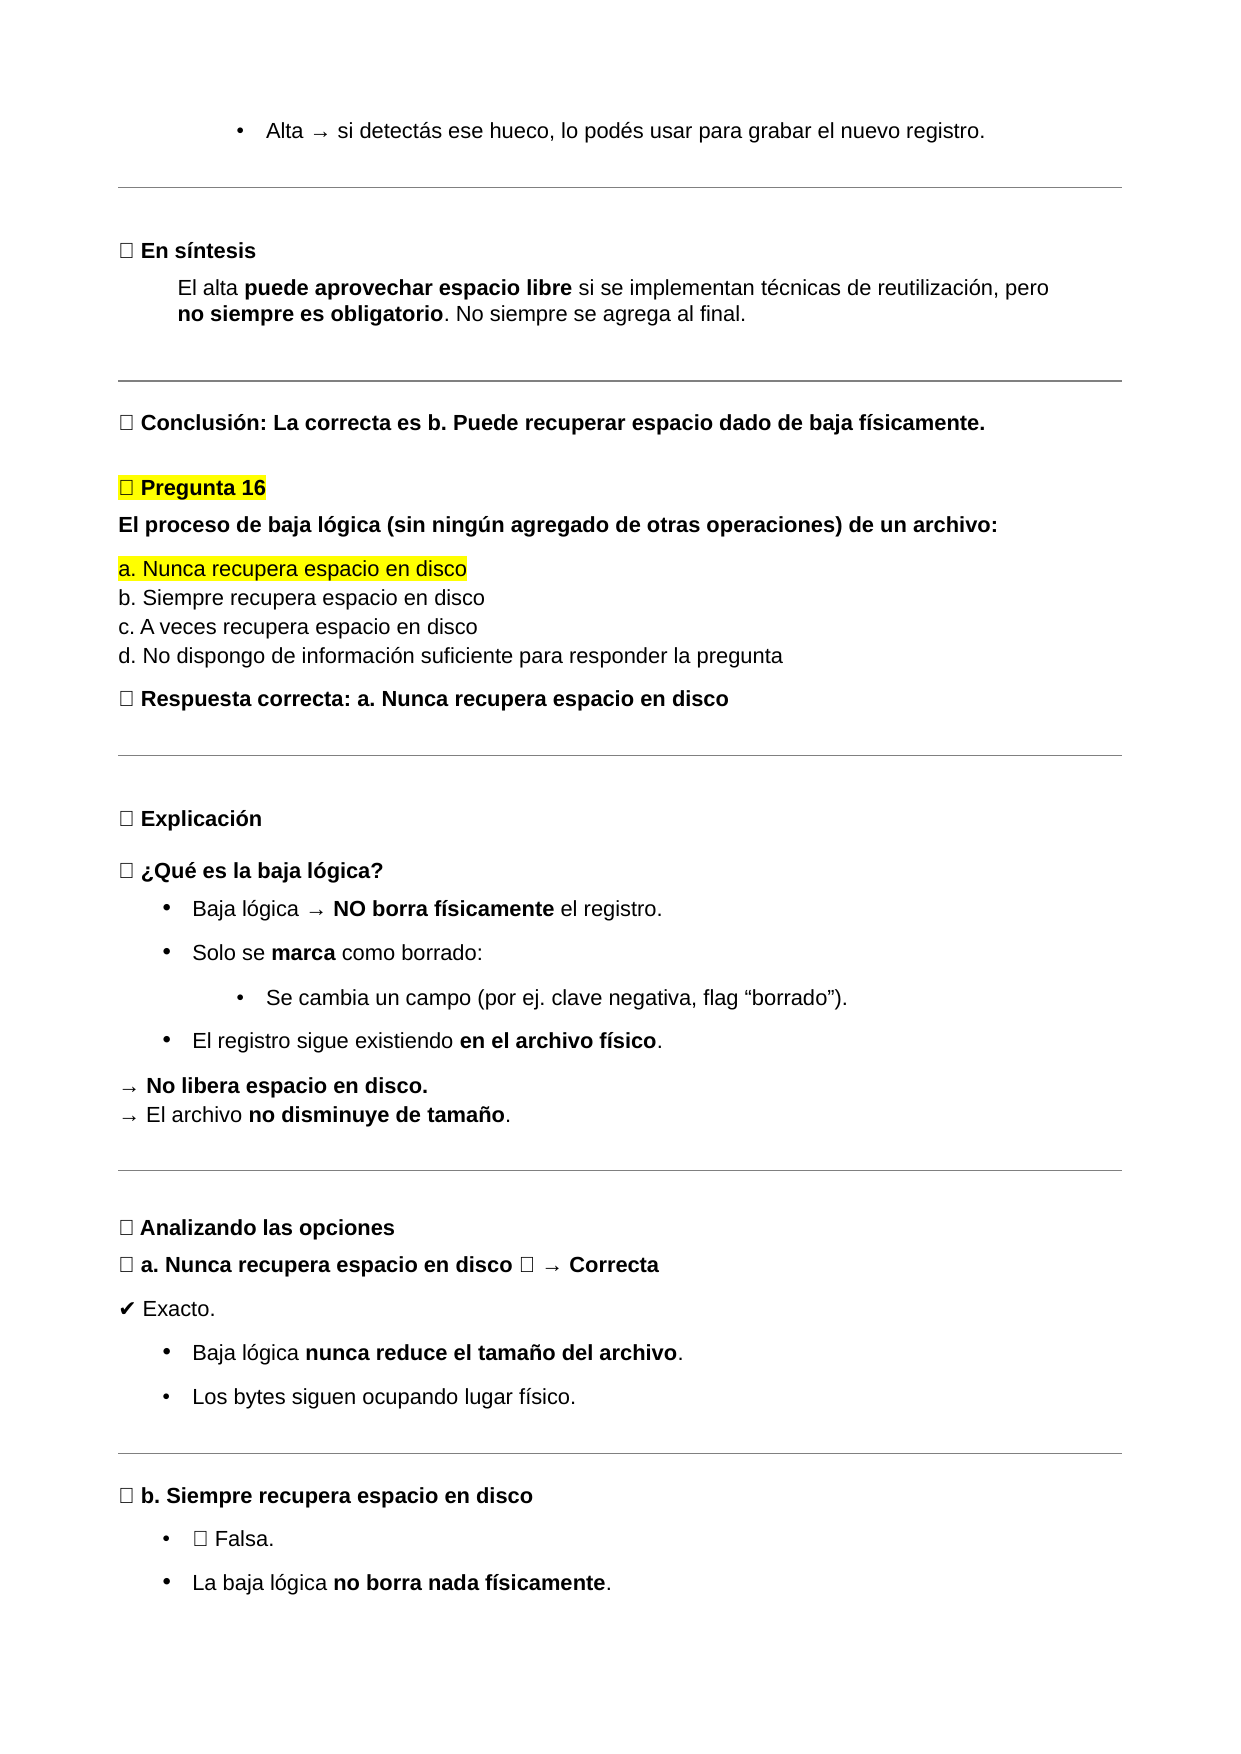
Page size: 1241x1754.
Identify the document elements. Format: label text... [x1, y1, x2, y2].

text ✅ Conclusión: La correcta es b. Puede recuperar espacio dado de baja físicamente. [118, 410, 1122, 436]
list Baja lógica nunca reduce el tamaño del archivo. [162, 1339, 1122, 1365]
text El alta puede aprovechar espacio libre si se implementan técnicas de reutilización, pero no siempre es obligatorio. No siempre se agrega al final. [177, 275, 1063, 326]
list El registro sigue existiendo en el archivo físico. [162, 1028, 1122, 1054]
text a. Nunca recupera espacio en disco b. Siempre recupera espacio en disco c. A veces recupera espacio en disco d. No dispongo de información suficiente para responder la pregunta [118, 556, 1122, 668]
subtitle ✅ Explicación [118, 806, 1122, 831]
text ✅ Respuesta correcta: a. Nunca recupera espacio en disco [118, 686, 1122, 712]
list Se cambia un campo (por ej. clave negativa, flag “borrado”). [236, 984, 1122, 1010]
text → No libera espacio en disco. → El archivo no disminuye de tamaño. [118, 1072, 1122, 1127]
list La baja lógica no borra nada físicamente. [162, 1569, 1122, 1596]
list Baja lógica → NO borra físicamente el registro. [162, 896, 1122, 922]
text ✅ b. Siempre recupera espacio en disco [118, 1482, 1122, 1508]
list Los bytes siguen ocupando lugar físico. [162, 1384, 1122, 1409]
text ✅ a. Nunca recupera espacio en disco ✅ → Correcta [118, 1252, 1122, 1278]
list ❌ Falsa. [162, 1526, 1122, 1551]
subtitle ✅ En síntesis [118, 238, 1122, 263]
subtitle 🔎 Analizando las opciones [118, 1215, 1122, 1240]
text ✔ Exacto. [118, 1296, 1122, 1321]
list Alta → si detectás ese hueco, lo podés usar para grabar el nuevo registro. [236, 118, 1122, 143]
subtitle ✅ Pregunta 16 [118, 475, 1122, 500]
list Solo se marca como borrado: [162, 940, 1122, 966]
subtitle 📂 ¿Qué es la baja lógica? [118, 858, 1122, 883]
text El proceso de baja lógica (sin ningún agregado de otras operaciones) de un archivo: [118, 512, 1122, 538]
